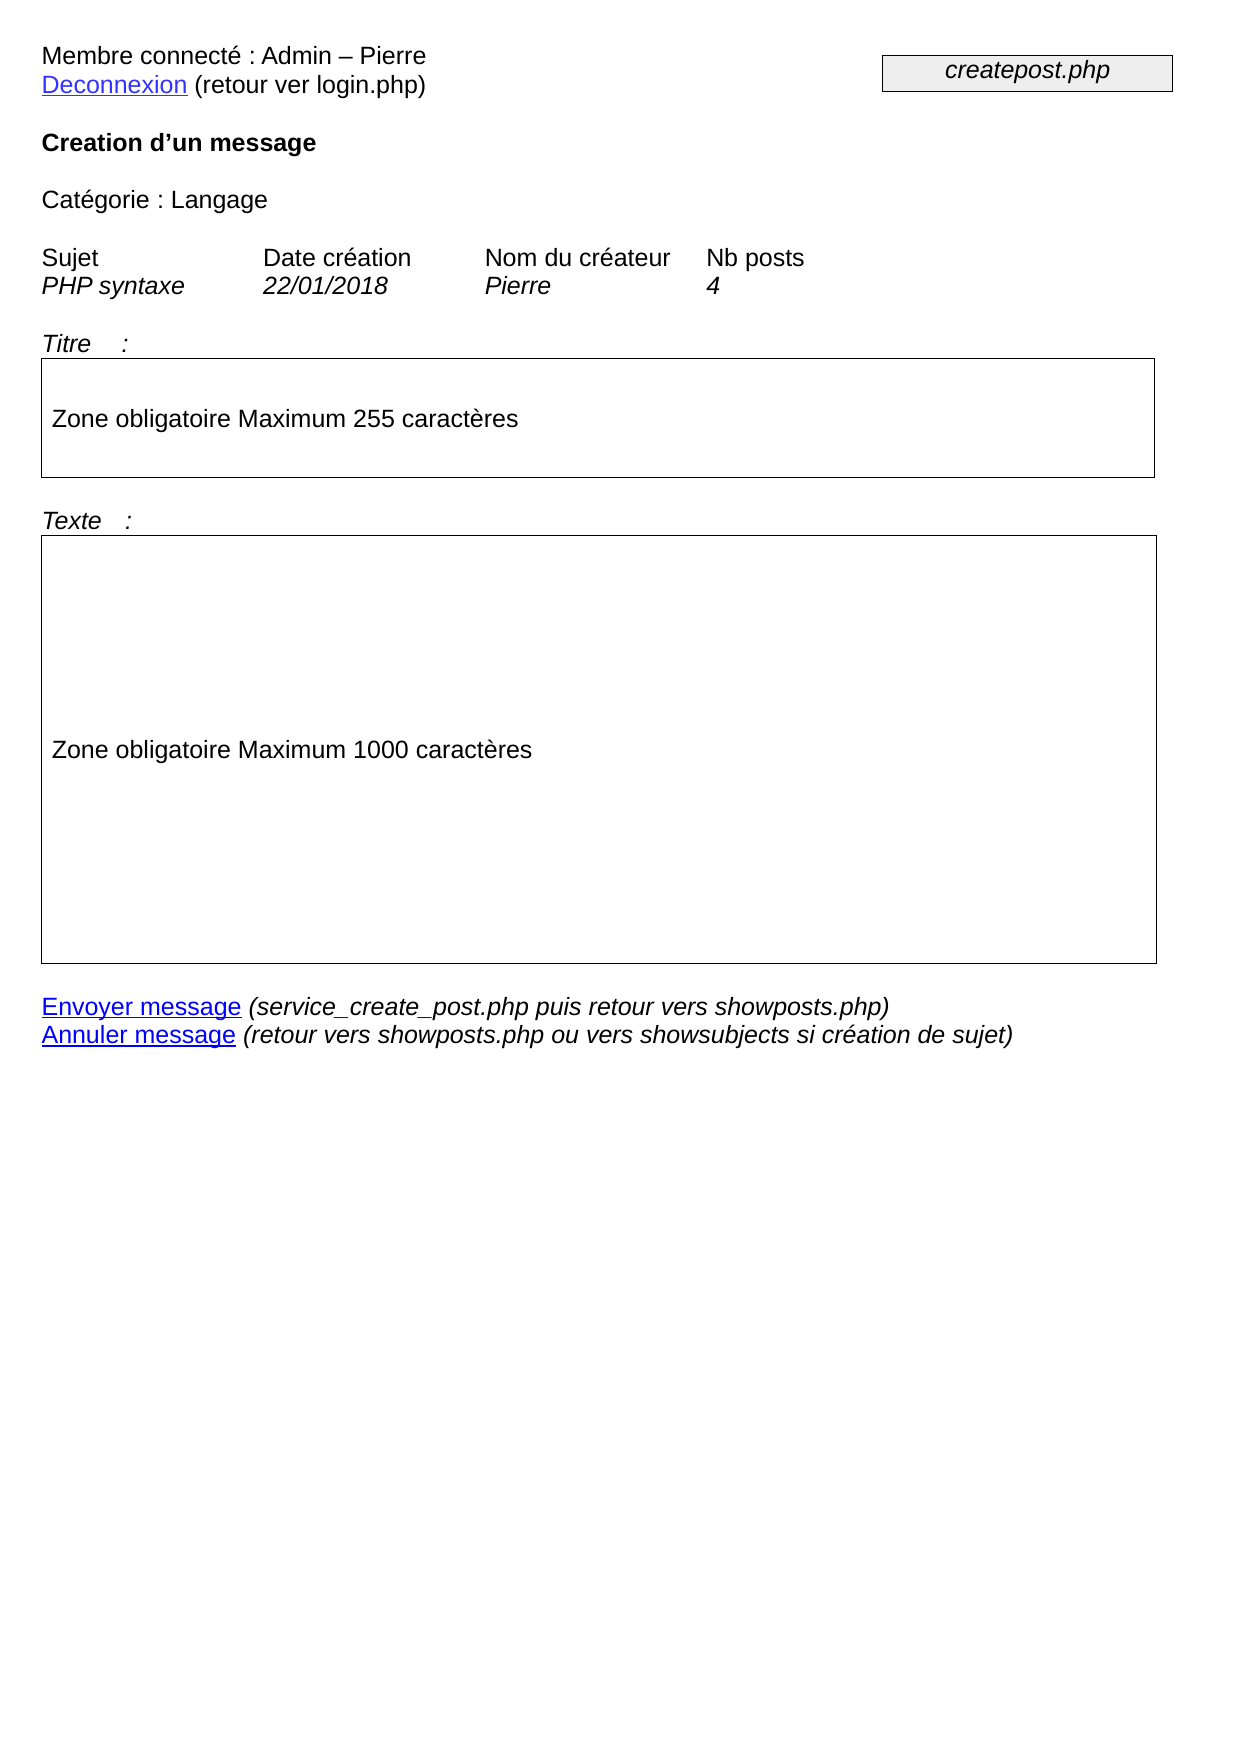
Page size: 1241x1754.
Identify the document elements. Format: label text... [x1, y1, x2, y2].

text Deconnexion (retour ver login.php) [41, 70, 1199, 99]
text Annuler message (retour vers showposts.php ou vers showsubjects si création de sujet) [41, 1021, 1199, 1049]
text PHP syntaxe 22/01/2018 Pierre 4 [41, 271, 1199, 300]
text Envoyer message (service_create_post.php puis retour vers showposts.php) [41, 992, 1199, 1021]
text Membre connecté : Admin – Pierre [41, 41, 1199, 70]
text Sujet Date création Nom du créateur Nb posts [41, 243, 1199, 271]
text Titre : [41, 329, 1199, 477]
text Creation d’un message [41, 128, 1199, 156]
text Texte : [41, 506, 1199, 963]
text Catégorie : Langage [41, 185, 1199, 214]
